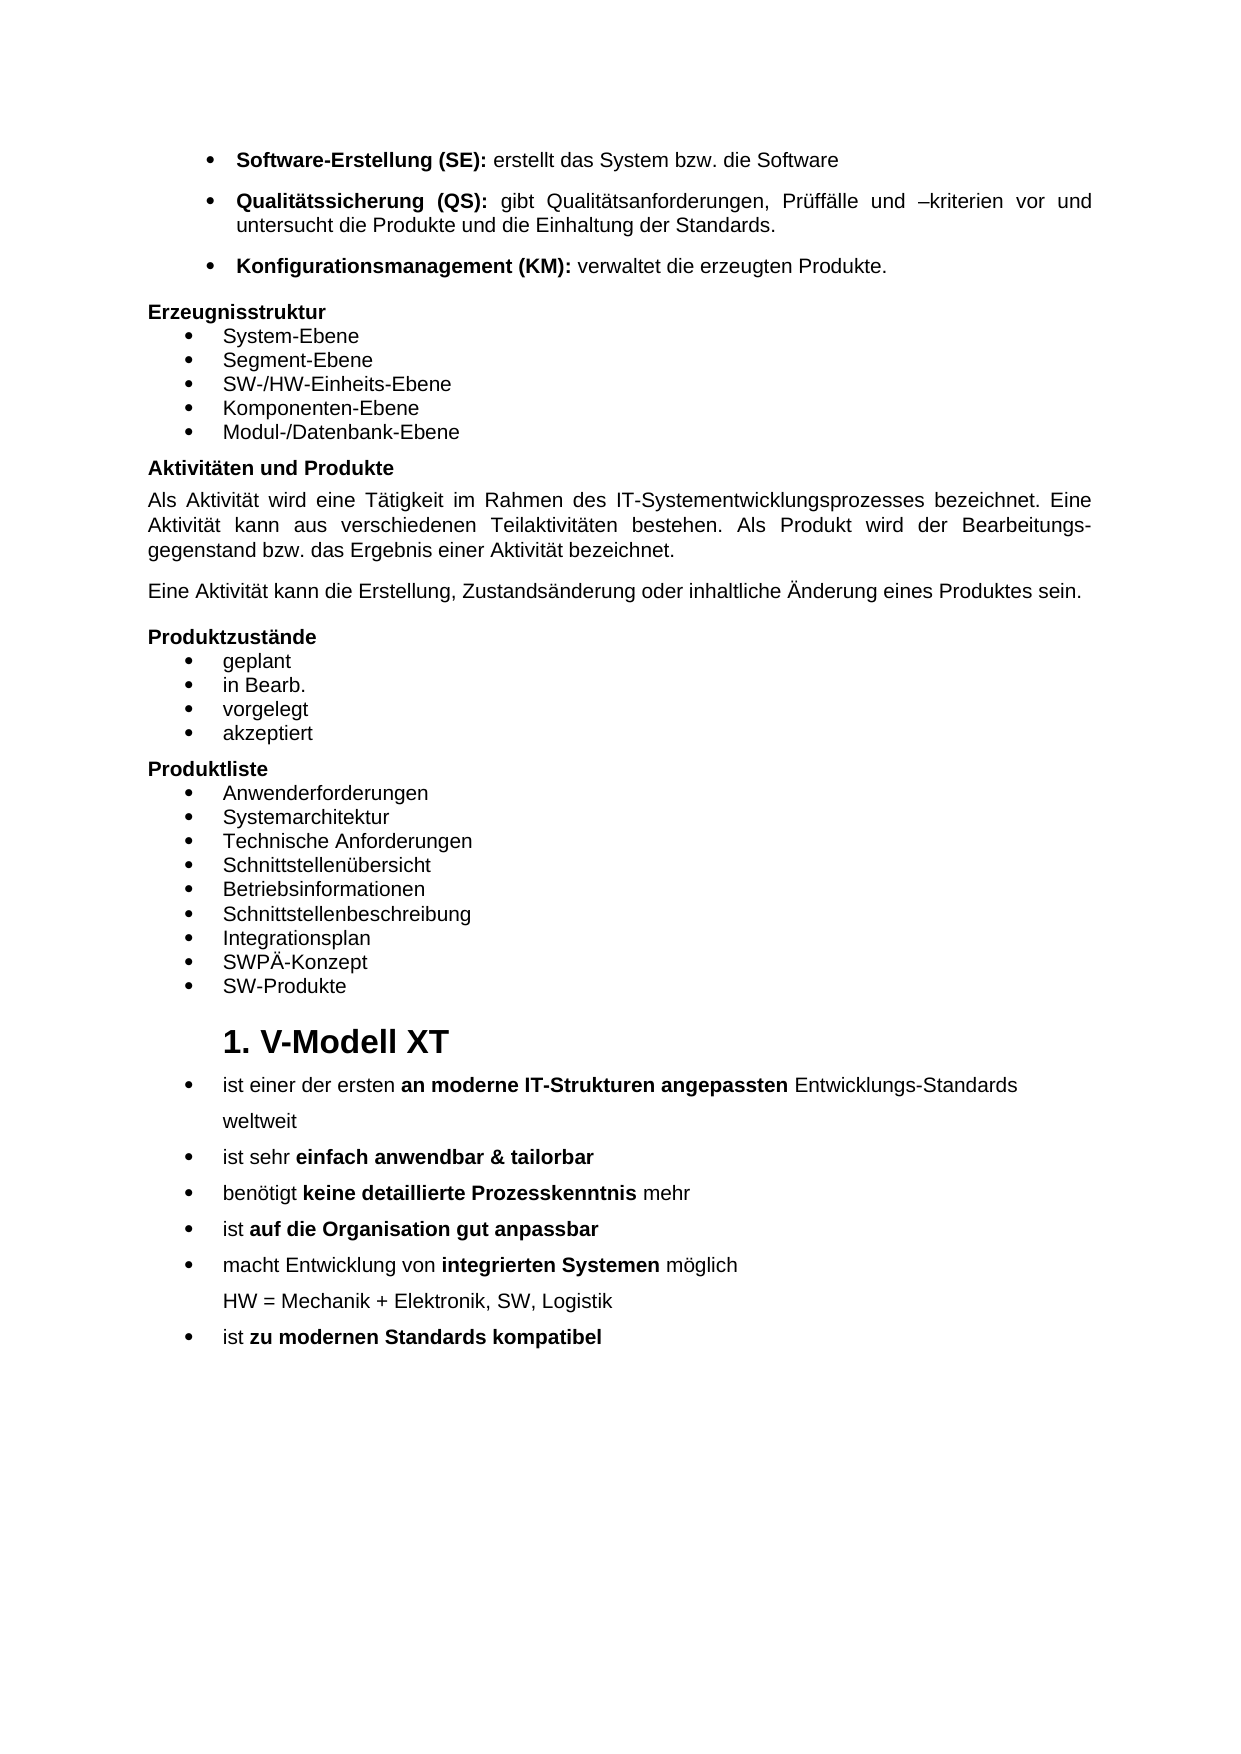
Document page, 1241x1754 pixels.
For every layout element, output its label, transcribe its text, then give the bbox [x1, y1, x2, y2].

text HW = Mechanik + Elektronik, SW, Logistik [223, 1289, 1093, 1313]
list System-Ebene [185, 324, 1093, 348]
list Komponenten-Ebene [185, 396, 1093, 420]
list Software-Erstellung (SE): erstellt das System bzw. die Software [207, 148, 1093, 172]
text Erzeugnisstruktur [148, 300, 1093, 324]
list SW-Produkte [185, 973, 1093, 998]
text Eine Aktivität kann die Erstellung, Zustandsänderung oder inhaltliche Änderung eines Produktes sein. [148, 578, 1093, 602]
list Integrationsplan [185, 925, 1093, 949]
list Anwenderforderungen [185, 781, 1093, 805]
text Als Aktivität wird eine Tätigkeit im Rahmen des IT-Systementwicklungsprozesses bezeichnet. Eine Aktivität kann aus verschiedenen Teilaktivitäten bestehen. Als Produkt wird der Bearbeitungs-gegenstand bzw. das Ergebnis einer Aktivität bezeichnet. [148, 487, 1093, 562]
list macht Entwicklung von integrierten Systemen möglich [185, 1253, 1093, 1277]
list ist zu modernen Standards kompatibel [185, 1325, 1093, 1349]
list Schnittstellenübersicht [185, 853, 1093, 877]
list Qualitätssicherung (QS): gibt Qualitätsanforderungen, Prüffälle und –kriterien vor und untersucht die Produkte und die Einhaltung der Standards. [207, 188, 1093, 237]
text Produktliste [148, 757, 1093, 781]
subtitle V-Modell XT [223, 1023, 1093, 1061]
list Technische Anforderungen [185, 829, 1093, 853]
list akzeptiert [185, 721, 1093, 745]
list Schnittstellenbeschreibung [185, 901, 1093, 925]
list Betriebsinformationen [185, 877, 1093, 901]
list ist auf die Organisation gut anpassbar [185, 1217, 1093, 1241]
list SW-/HW-Einheits-Ebene [185, 372, 1093, 396]
list benötigt keine detaillierte Prozesskenntnis mehr [185, 1181, 1093, 1205]
list in Bearb. [185, 673, 1093, 697]
list vorgelegt [185, 697, 1093, 721]
list ist einer der ersten an moderne IT-Strukturen angepassten Entwicklungs-Standards weltweit [185, 1073, 1093, 1133]
list Modul-/Datenbank-Ebene [185, 420, 1093, 444]
text Produktzustände [148, 625, 1093, 649]
text Aktivitäten und Produkte [148, 456, 1093, 480]
list Segment-Ebene [185, 348, 1093, 372]
list ist sehr einfach anwendbar & tailorbar [185, 1145, 1093, 1169]
list Systemarchitektur [185, 805, 1093, 829]
list Konfigurationsmanagement (KM): verwaltet die erzeugten Produkte. [207, 253, 1093, 277]
list SWPÄ-Konzept [185, 949, 1093, 973]
list geplant [185, 649, 1093, 673]
